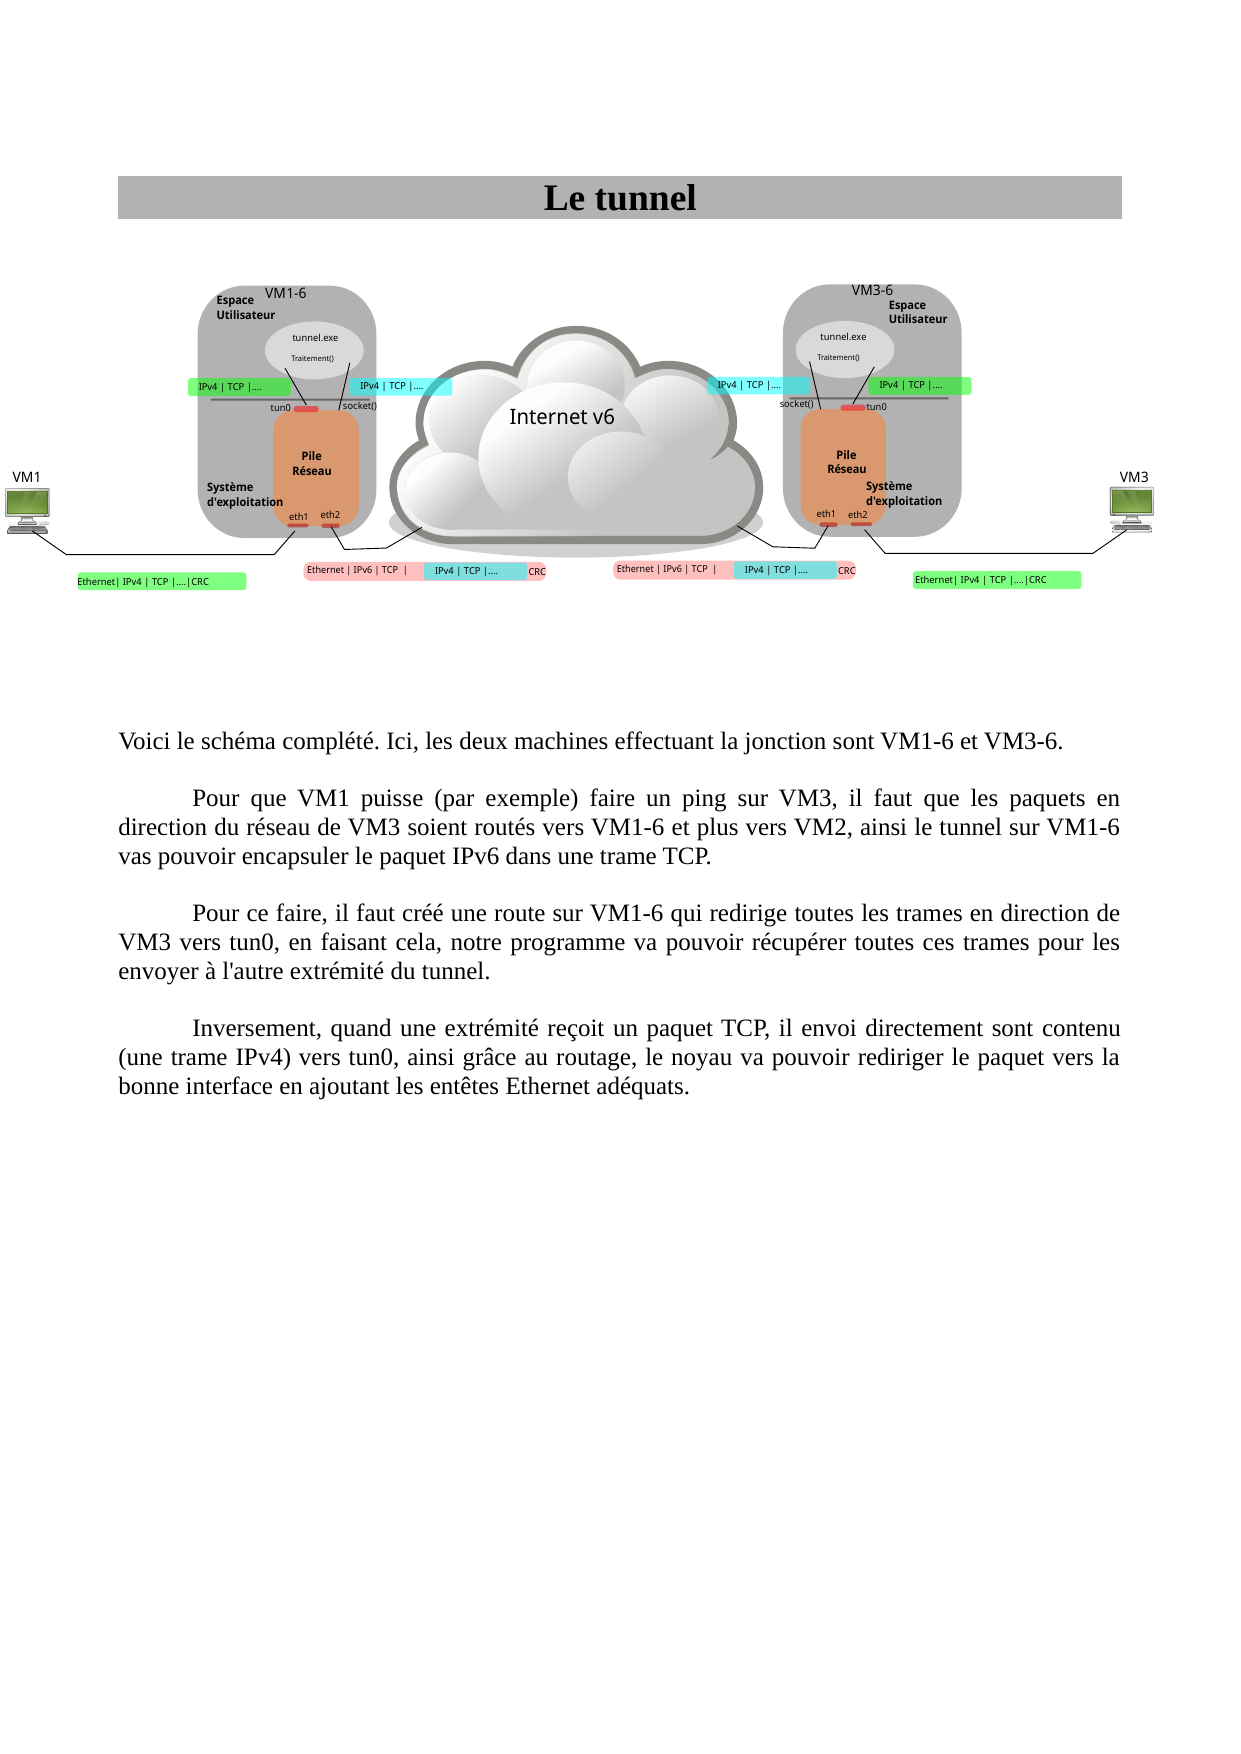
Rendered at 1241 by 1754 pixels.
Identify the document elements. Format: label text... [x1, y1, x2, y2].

text Pour ce faire, il faut créé une route sur VM1-6 qui redirige toutes les trames en direction de VM3 vers tun0, en faisant cela, notre programme va pouvoir récupérer toutes ces trames pour les envoyer à l'autre extrémité du tunnel. [118, 898, 1122, 985]
text Inversement, quand une extrémité reçoit un paquet TCP, il envoi directement sont contenu (une trame IPv4) vers tun0, ainsi grâce au routage, le noyau va pouvoir rediriger le paquet vers la bonne interface en ajoutant les entêtes Ethernet adéquats. [118, 1013, 1122, 1100]
text Voici le schéma complété. Ici, les deux machines effectuant la jonction sont VM1-6 et VM3-6. [118, 726, 1122, 755]
text Le tunnel [118, 176, 1122, 219]
text Pour que VM1 puisse (par exemple) faire un ping sur VM3, il faut que les paquets en direction du réseau de VM3 soient routés vers VM1-6 et plus vers VM2, ainsi le tunnel sur VM1-6 vas pouvoir encapsuler le paquet IPv6 dans une trame TCP. [118, 783, 1122, 870]
